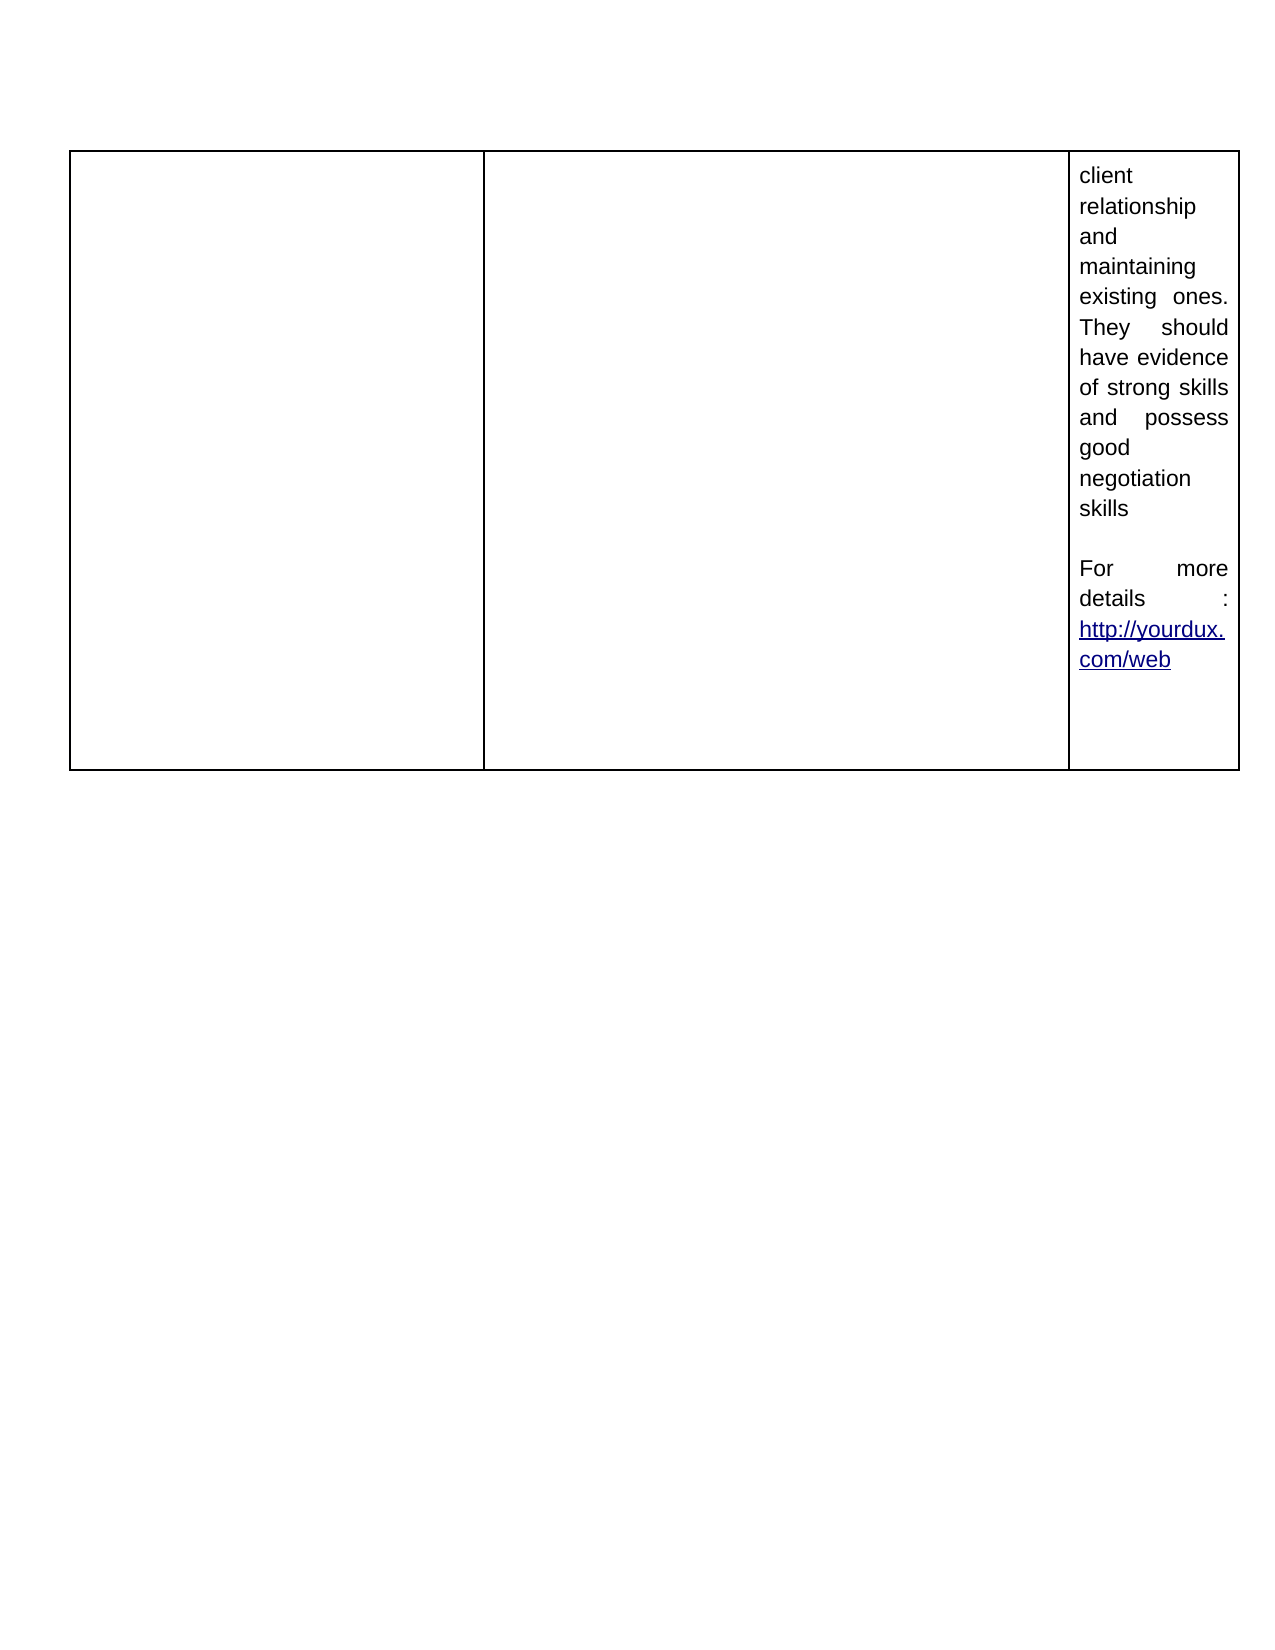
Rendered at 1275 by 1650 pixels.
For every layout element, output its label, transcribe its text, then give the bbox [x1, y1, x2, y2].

table_cell client relationship and maintaining existing ones. They should have evidence of strong skills and possess good negotiation skills For more details : http://yourdux.com/web [1070, 152, 1238, 769]
table_cell [71, 152, 483, 769]
table_cell [485, 152, 1068, 769]
